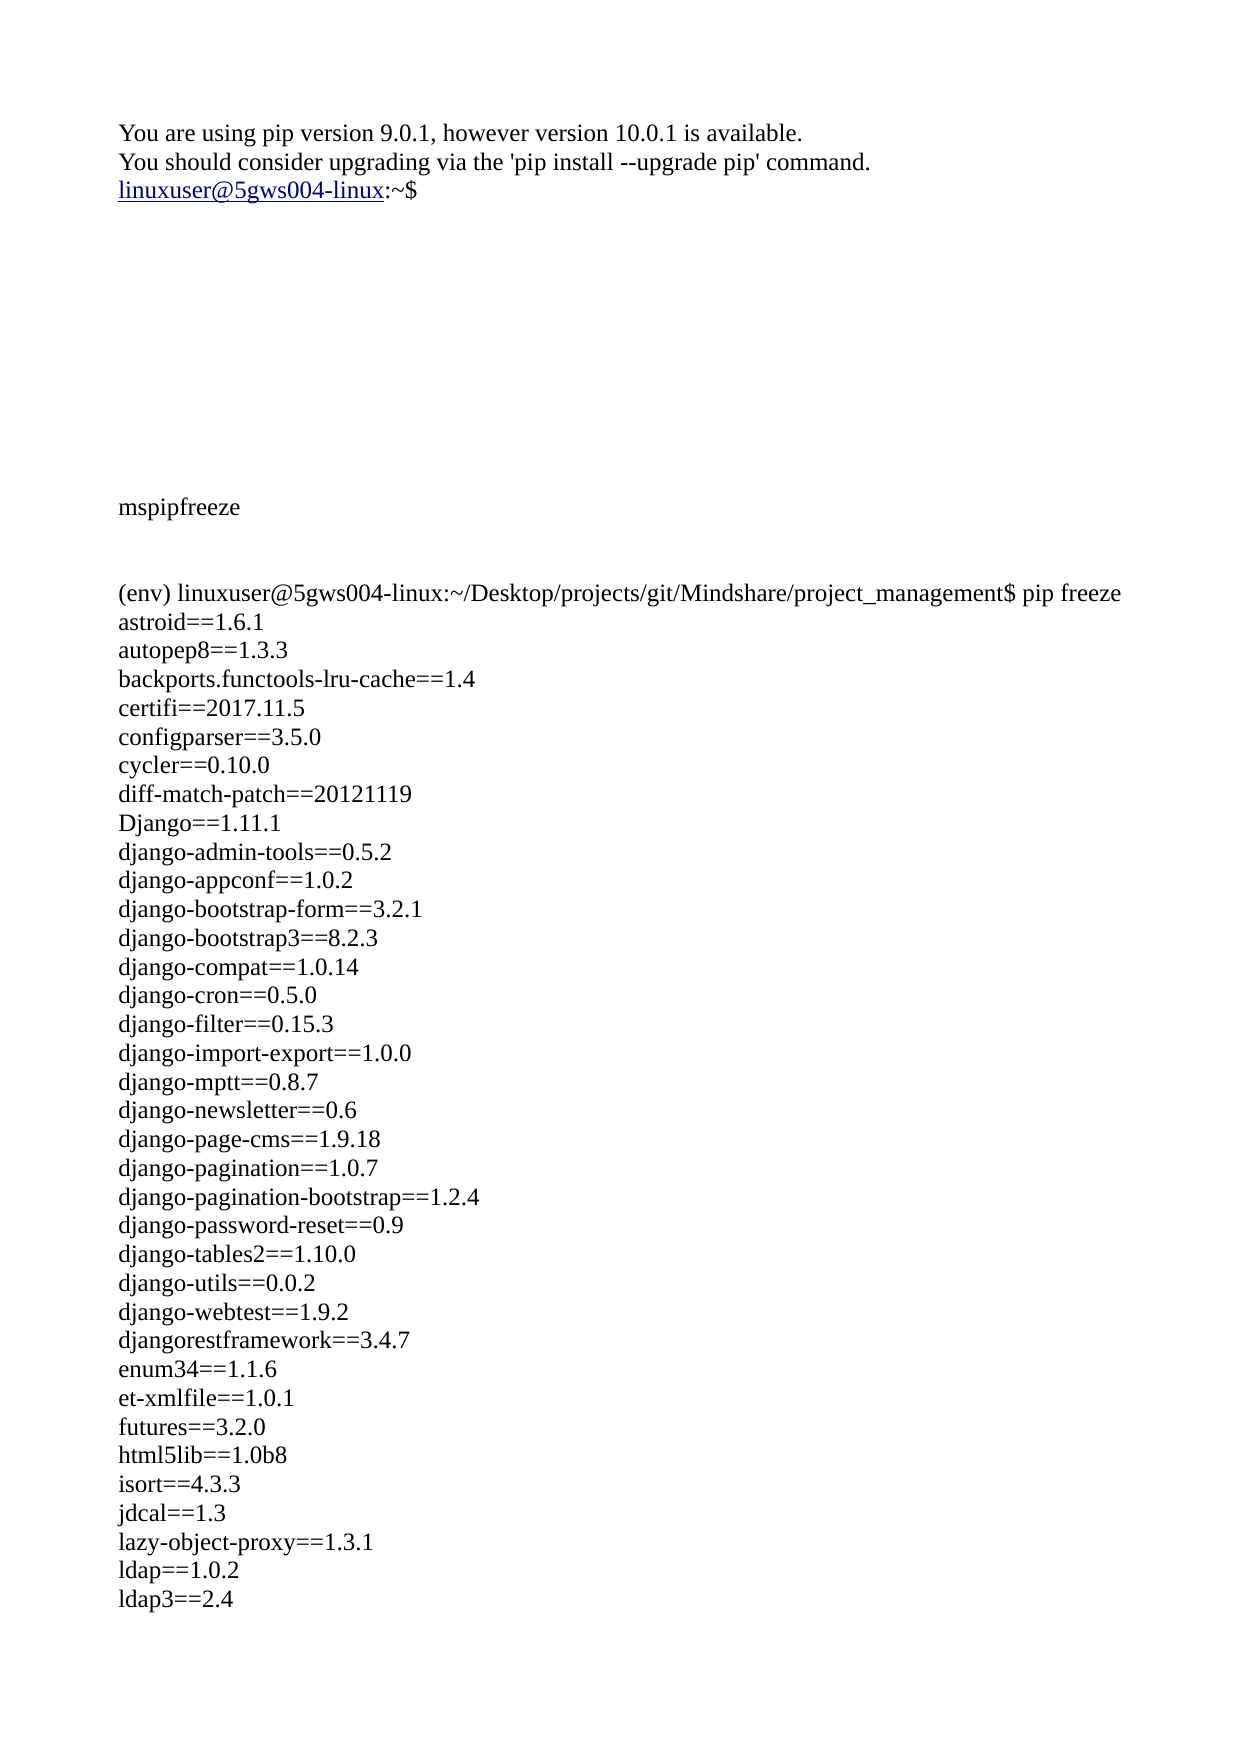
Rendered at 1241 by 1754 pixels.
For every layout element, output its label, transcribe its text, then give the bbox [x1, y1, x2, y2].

text jdcal==1.3 [118, 1498, 1122, 1527]
text django-compat==1.0.14 [118, 952, 1122, 981]
text lazy-object-proxy==1.3.1 [118, 1527, 1122, 1556]
text django-mptt==0.8.7 [118, 1067, 1122, 1096]
text enum34==1.1.6 [118, 1354, 1122, 1383]
text mspipfreeze [118, 492, 1122, 521]
text linuxuser@5gws004-linux:~$ [118, 176, 1122, 204]
text django-password-reset==0.9 [118, 1211, 1122, 1239]
text You are using pip version 9.0.1, however version 10.0.1 is available. [118, 118, 1122, 147]
text django-tables2==1.10.0 [118, 1239, 1122, 1268]
text (env) linuxuser@5gws004-linux:~/Desktop/projects/git/Mindshare/project_management$ pip freeze [118, 578, 1122, 607]
text django-bootstrap-form==3.2.1 [118, 894, 1122, 923]
text Django==1.11.1 [118, 808, 1122, 837]
text cycler==0.10.0 [118, 751, 1122, 779]
text astroid==1.6.1 [118, 607, 1122, 636]
text django-webtest==1.9.2 [118, 1297, 1122, 1326]
text django-pagination==1.0.7 [118, 1153, 1122, 1182]
text djangorestframework==3.4.7 [118, 1326, 1122, 1354]
text django-admin-tools==0.5.2 [118, 837, 1122, 866]
text django-import-export==1.0.0 [118, 1038, 1122, 1067]
text html5lib==1.0b8 [118, 1441, 1122, 1469]
text django-cron==0.5.0 [118, 981, 1122, 1009]
text futures==3.2.0 [118, 1412, 1122, 1441]
text backports.functools-lru-cache==1.4 [118, 664, 1122, 693]
text django-utils==0.0.2 [118, 1268, 1122, 1297]
text ldap3==2.4 [118, 1584, 1122, 1613]
text django-filter==0.15.3 [118, 1009, 1122, 1038]
text django-pagination-bootstrap==1.2.4 [118, 1182, 1122, 1211]
text diff-match-patch==20121119 [118, 779, 1122, 808]
text django-appconf==1.0.2 [118, 866, 1122, 894]
text django-bootstrap3==8.2.3 [118, 923, 1122, 952]
text django-newsletter==0.6 [118, 1096, 1122, 1124]
text isort==4.3.3 [118, 1469, 1122, 1498]
text autopep8==1.3.3 [118, 636, 1122, 664]
text certifi==2017.11.5 [118, 693, 1122, 722]
text django-page-cms==1.9.18 [118, 1124, 1122, 1153]
text You should consider upgrading via the 'pip install --upgrade pip' command. [118, 147, 1122, 176]
text configparser==3.5.0 [118, 722, 1122, 751]
text ldap==1.0.2 [118, 1556, 1122, 1584]
text et-xmlfile==1.0.1 [118, 1383, 1122, 1412]
